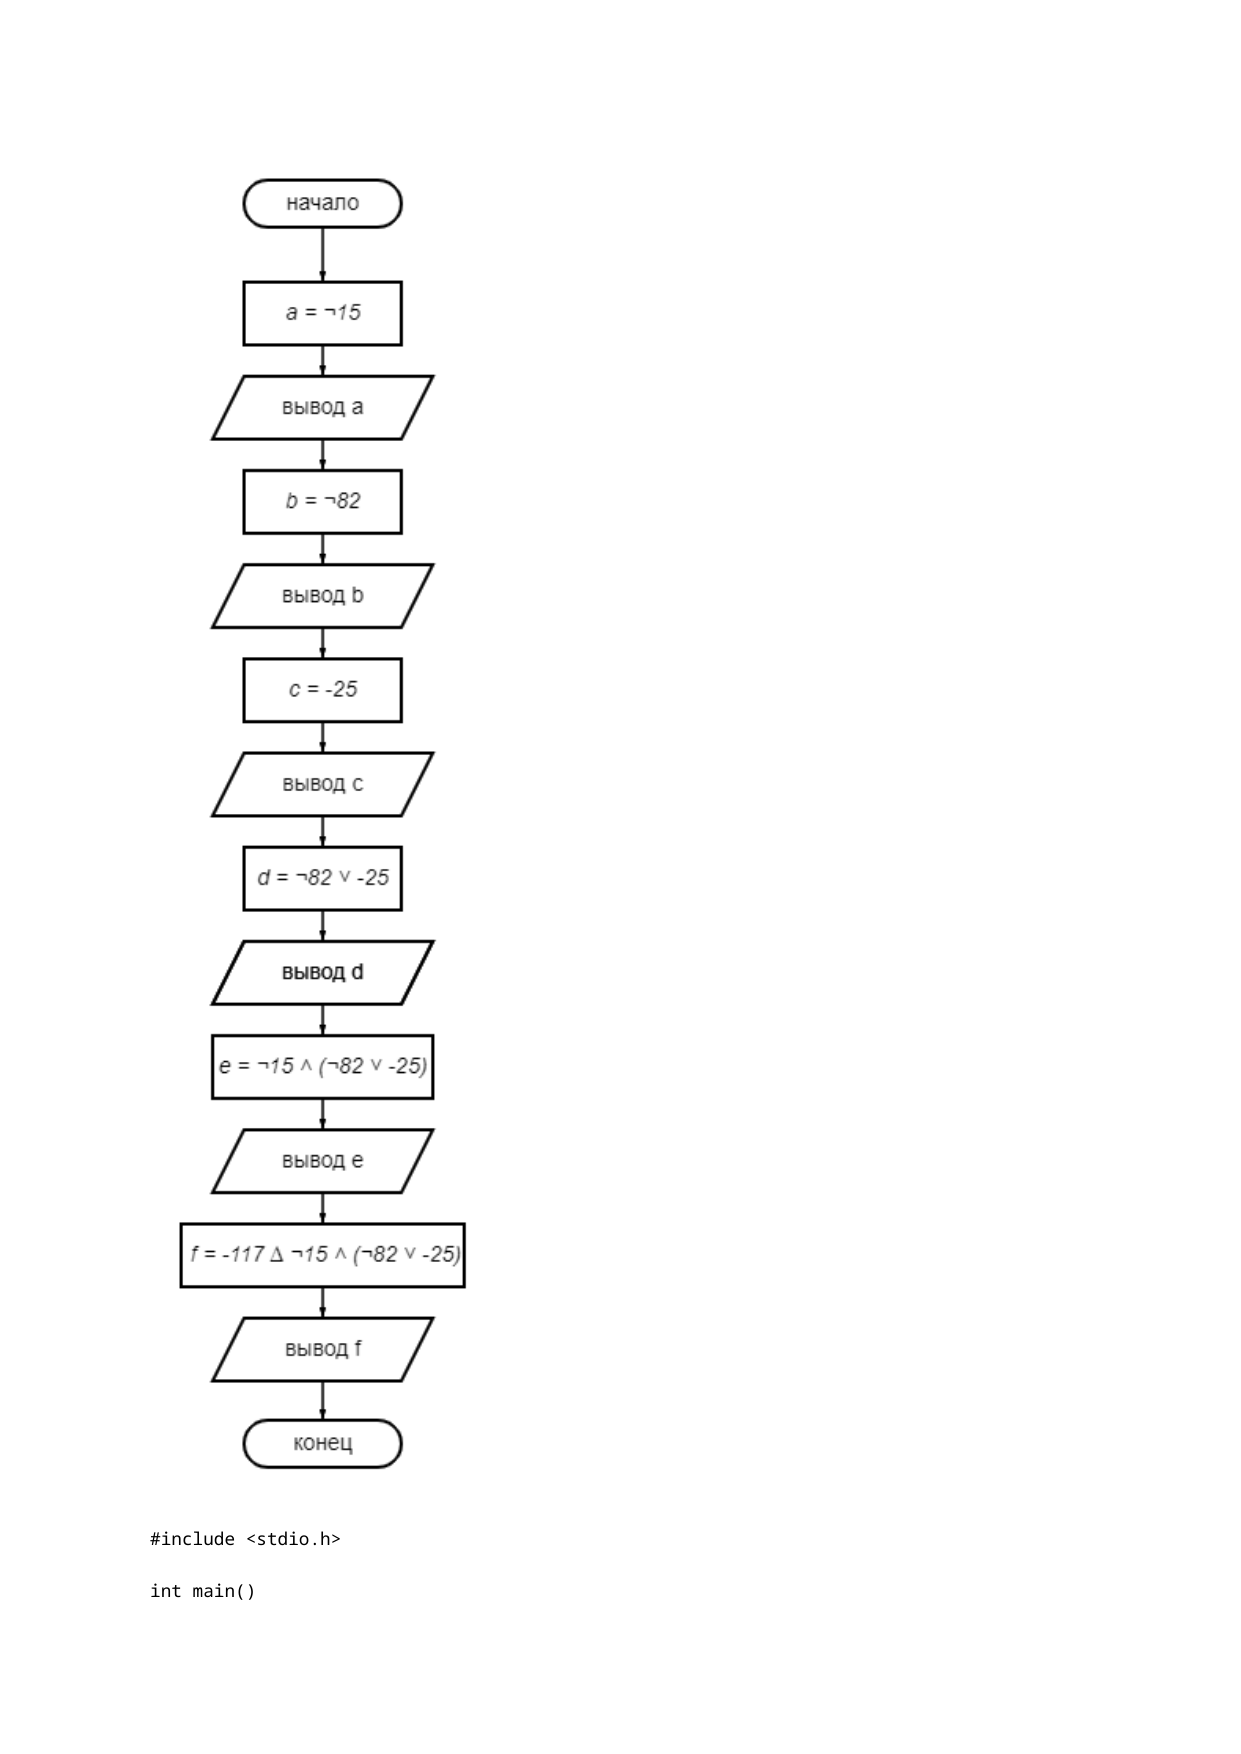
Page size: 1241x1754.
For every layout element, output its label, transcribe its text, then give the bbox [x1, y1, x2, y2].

text int main() [150, 1579, 1090, 1603]
text #include <stdio.h> [150, 1526, 1090, 1551]
picture [150, 150, 496, 1499]
